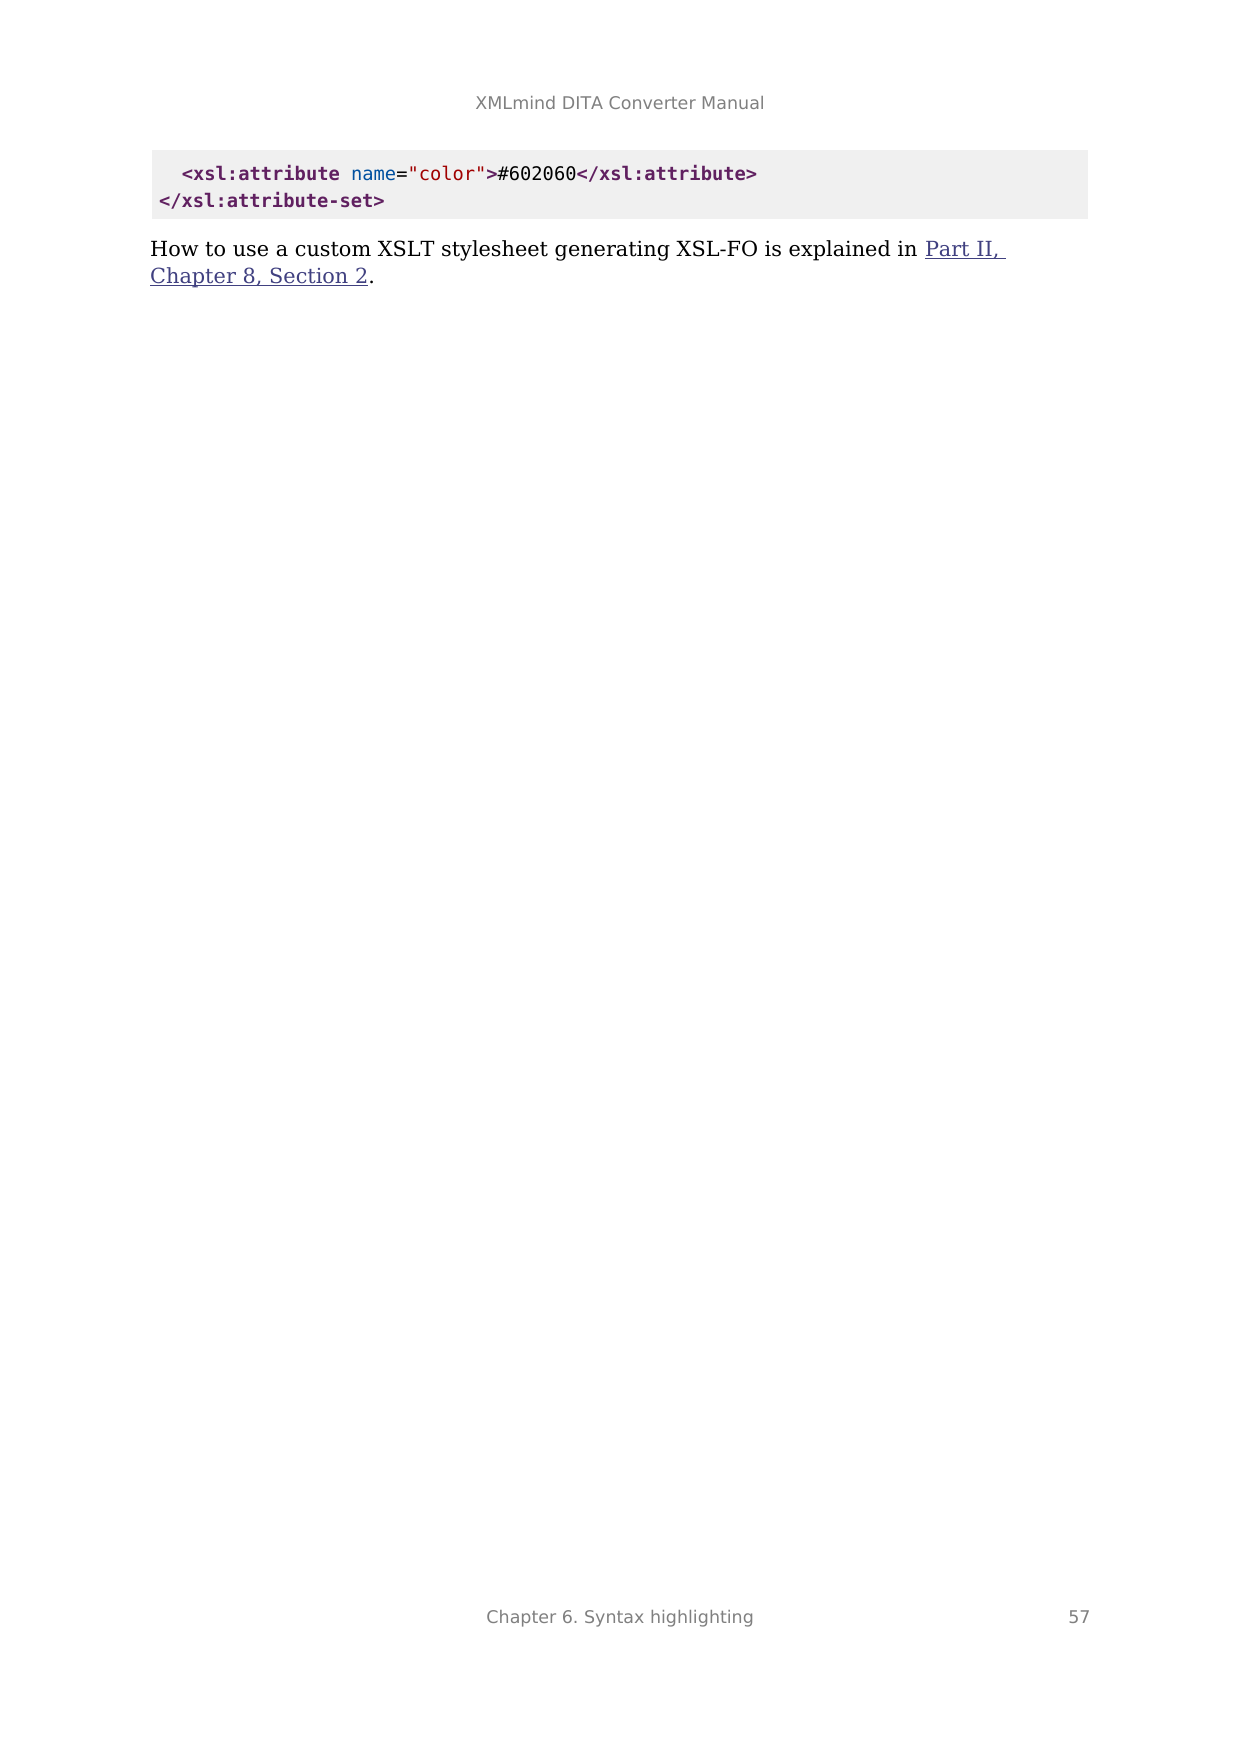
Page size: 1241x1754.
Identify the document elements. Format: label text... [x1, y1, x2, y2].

text How to use a custom XSLT stylesheet generating XSL-FO is explained in Part II, Chapter 8, Section 2. [150, 233, 1090, 288]
text <xsl:attribute name="color">#602060</xsl:attribute> </xsl:attribute-set> [152, 150, 1088, 219]
